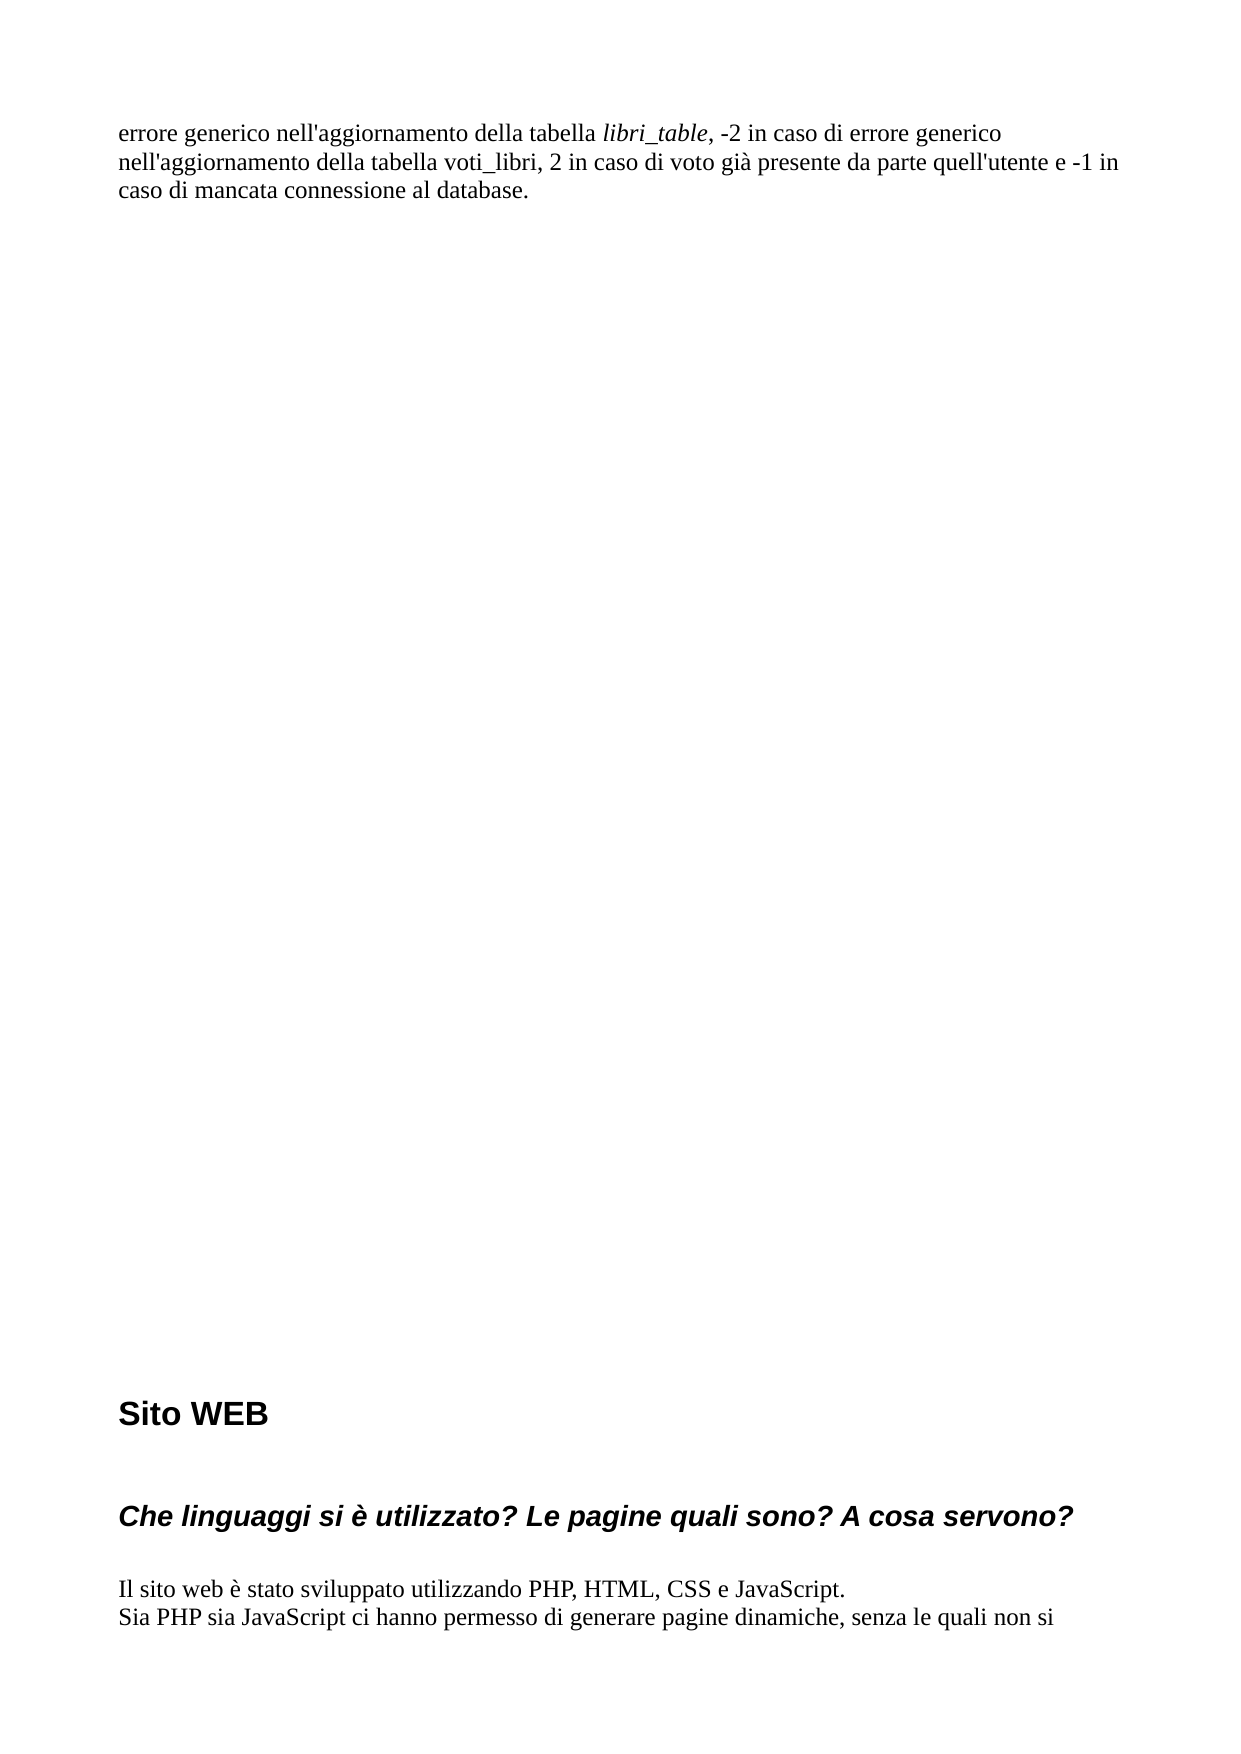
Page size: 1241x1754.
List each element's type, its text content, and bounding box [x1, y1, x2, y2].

subtitle Sito WEB [118, 1394, 1122, 1433]
text Il sito web è stato sviluppato utilizzando PHP, HTML, CSS e JavaScript. [118, 1574, 1122, 1602]
text errore generico nell'aggiornamento della tabella libri_table, -2 in caso di errore generico nell'aggiornamento della tabella voti_libri, 2 in caso di voto già presente da parte quell'utente e -1 in caso di mancata connessione al database. [118, 118, 1122, 204]
subtitle Che linguaggi si è utilizzato? Le pagine quali sono? A cosa servono? [118, 1499, 1122, 1532]
text Sia PHP sia JavaScript ci hanno permesso di generare pagine dinamiche, senza le quali non si [118, 1602, 1122, 1631]
